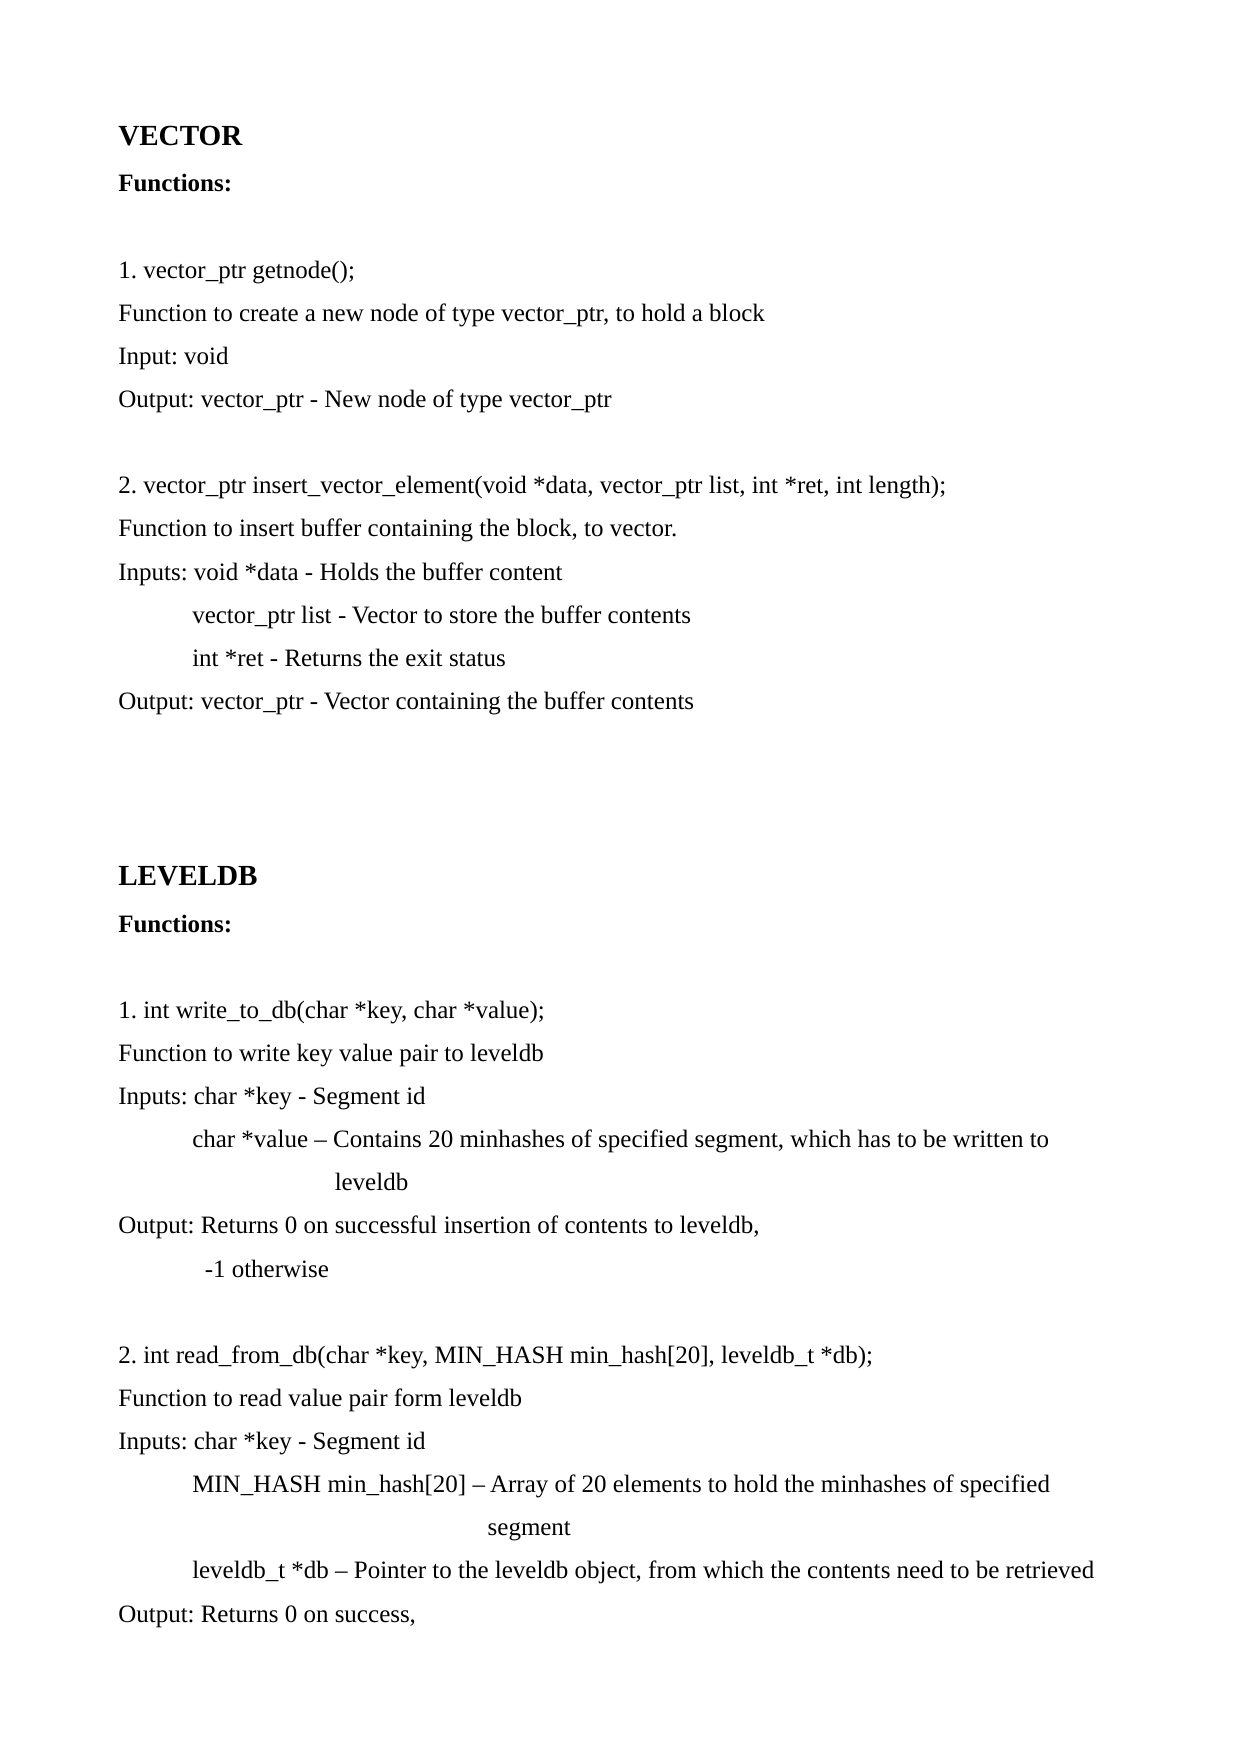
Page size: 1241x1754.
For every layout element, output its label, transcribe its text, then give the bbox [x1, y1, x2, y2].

text Output: Returns 0 on successful insertion of contents to leveldb, [118, 1211, 1122, 1239]
text Inputs: char *key - Segment id [118, 1426, 1122, 1455]
text Function to create a new node of type vector_ptr, to hold a block [118, 298, 1122, 327]
text Function to insert buffer containing the block, to vector. [118, 513, 1122, 542]
text char *value – Contains 20 minhashes of specified segment, which has to be written to leveldb [118, 1124, 1122, 1196]
text Functions: [118, 909, 1122, 937]
text Output: Returns 0 on success, [118, 1599, 1122, 1627]
text LEVELDB [118, 858, 1122, 892]
text 1. int write_to_db(char *key, char *value); [118, 995, 1122, 1024]
text Function to read value pair form leveldb [118, 1383, 1122, 1412]
text Input: void [118, 341, 1122, 370]
text Function to write key value pair to leveldb [118, 1038, 1122, 1067]
text 1. vector_ptr getnode(); [118, 255, 1122, 283]
text 2. vector_ptr insert_vector_element(void *data, vector_ptr list, int *ret, int length); [118, 470, 1122, 499]
text Output: vector_ptr - New node of type vector_ptr [118, 384, 1122, 413]
text -1 otherwise [118, 1254, 1122, 1282]
text Inputs: char *key - Segment id [118, 1081, 1122, 1110]
text MIN_HASH min_hash[20] – Array of 20 elements to hold the minhashes of specified segment [118, 1469, 1122, 1541]
text Output: vector_ptr - Vector containing the buffer contents [118, 686, 1122, 715]
text Inputs: void *data - Holds the buffer content [118, 557, 1122, 585]
text vector_ptr list - Vector to store the buffer contents [118, 600, 1122, 628]
text 2. int read_from_db(char *key, MIN_HASH min_hash[20], leveldb_t *db); [118, 1340, 1122, 1369]
text leveldb_t *db – Pointer to the leveldb object, from which the contents need to be retrieved [118, 1556, 1122, 1584]
text VECTOR [118, 118, 1122, 152]
text Functions: [118, 168, 1122, 197]
text int *ret - Returns the exit status [118, 643, 1122, 672]
